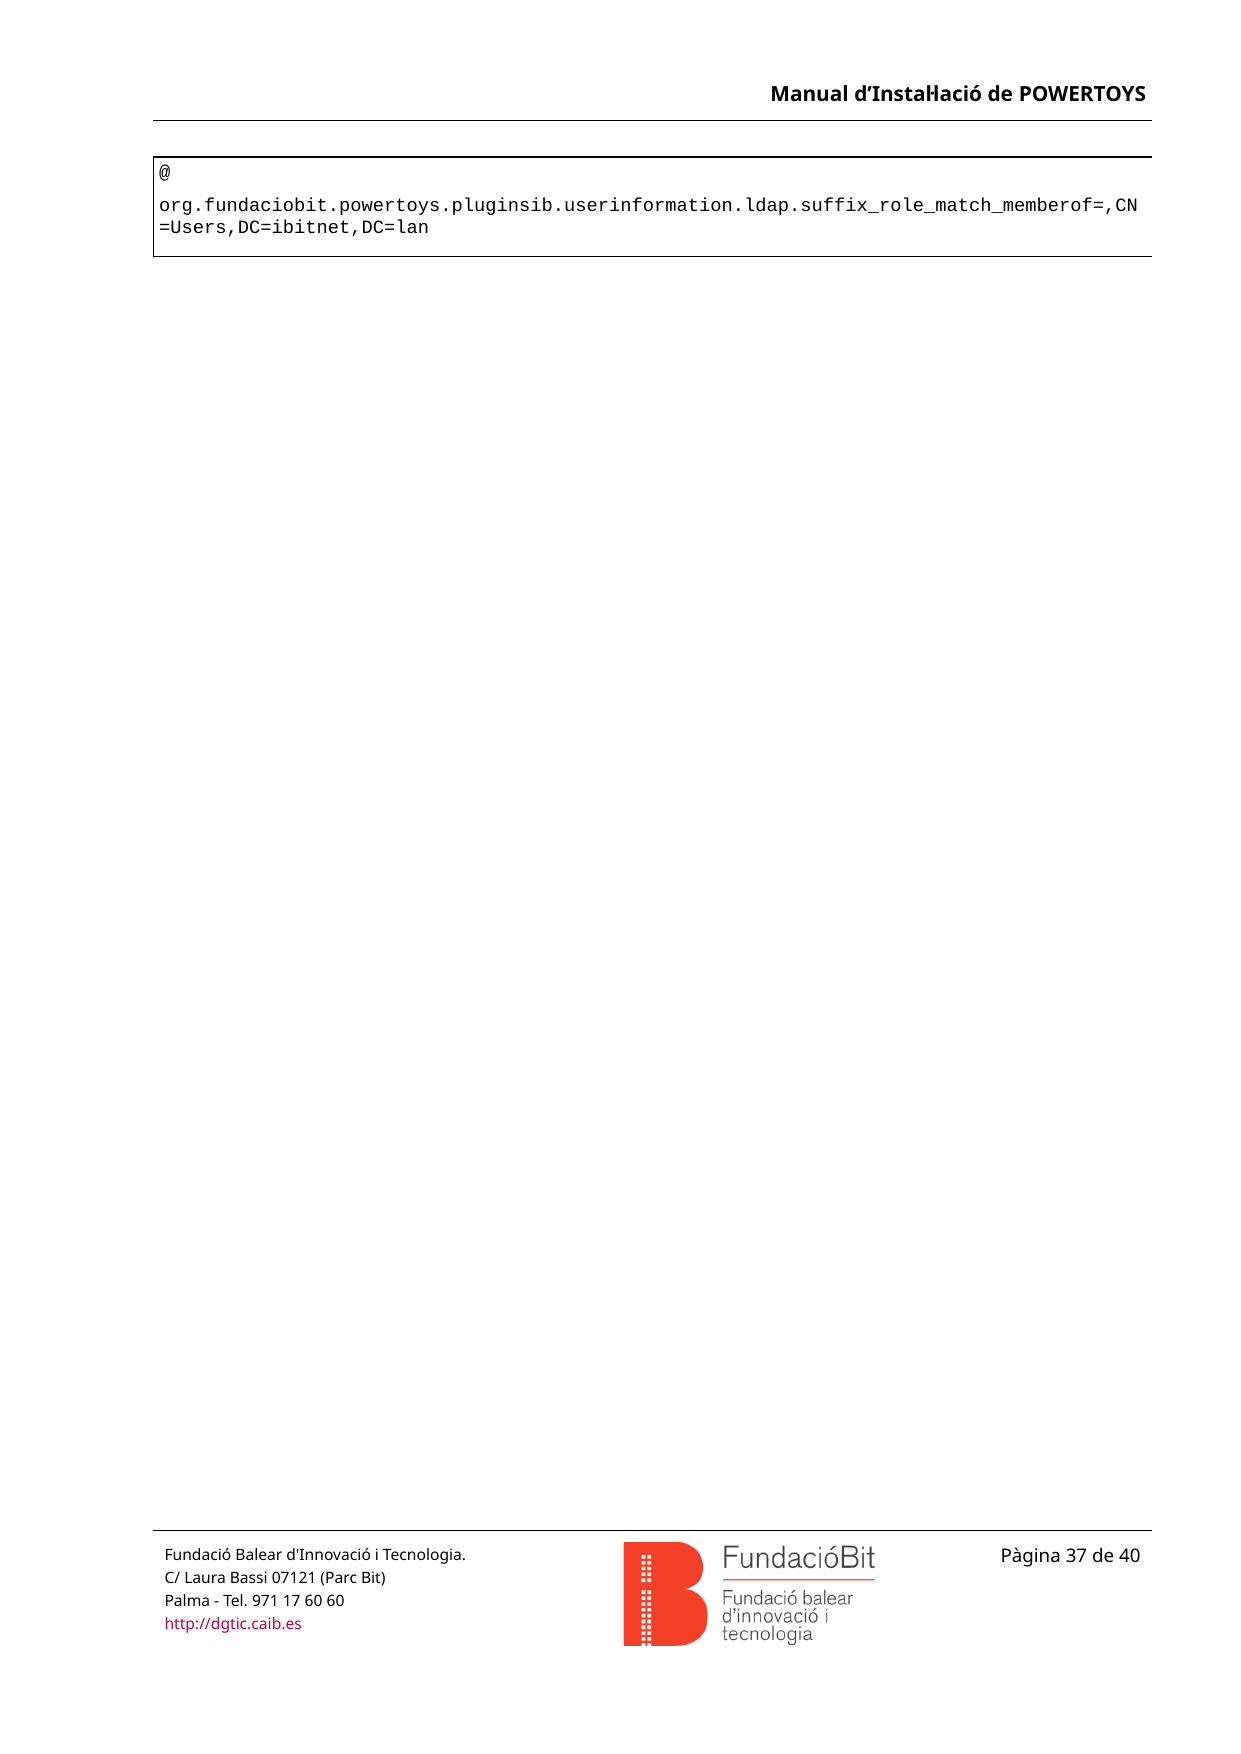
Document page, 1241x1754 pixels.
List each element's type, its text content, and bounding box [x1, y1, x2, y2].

picture [623, 1542, 875, 1646]
table_header @ org.fundaciobit.powertoys.pluginsib.userinformation.ldap.suffix_role_match_memberof=,CN=Users,DC=ibitnet,DC=lan [154, 158, 1152, 256]
